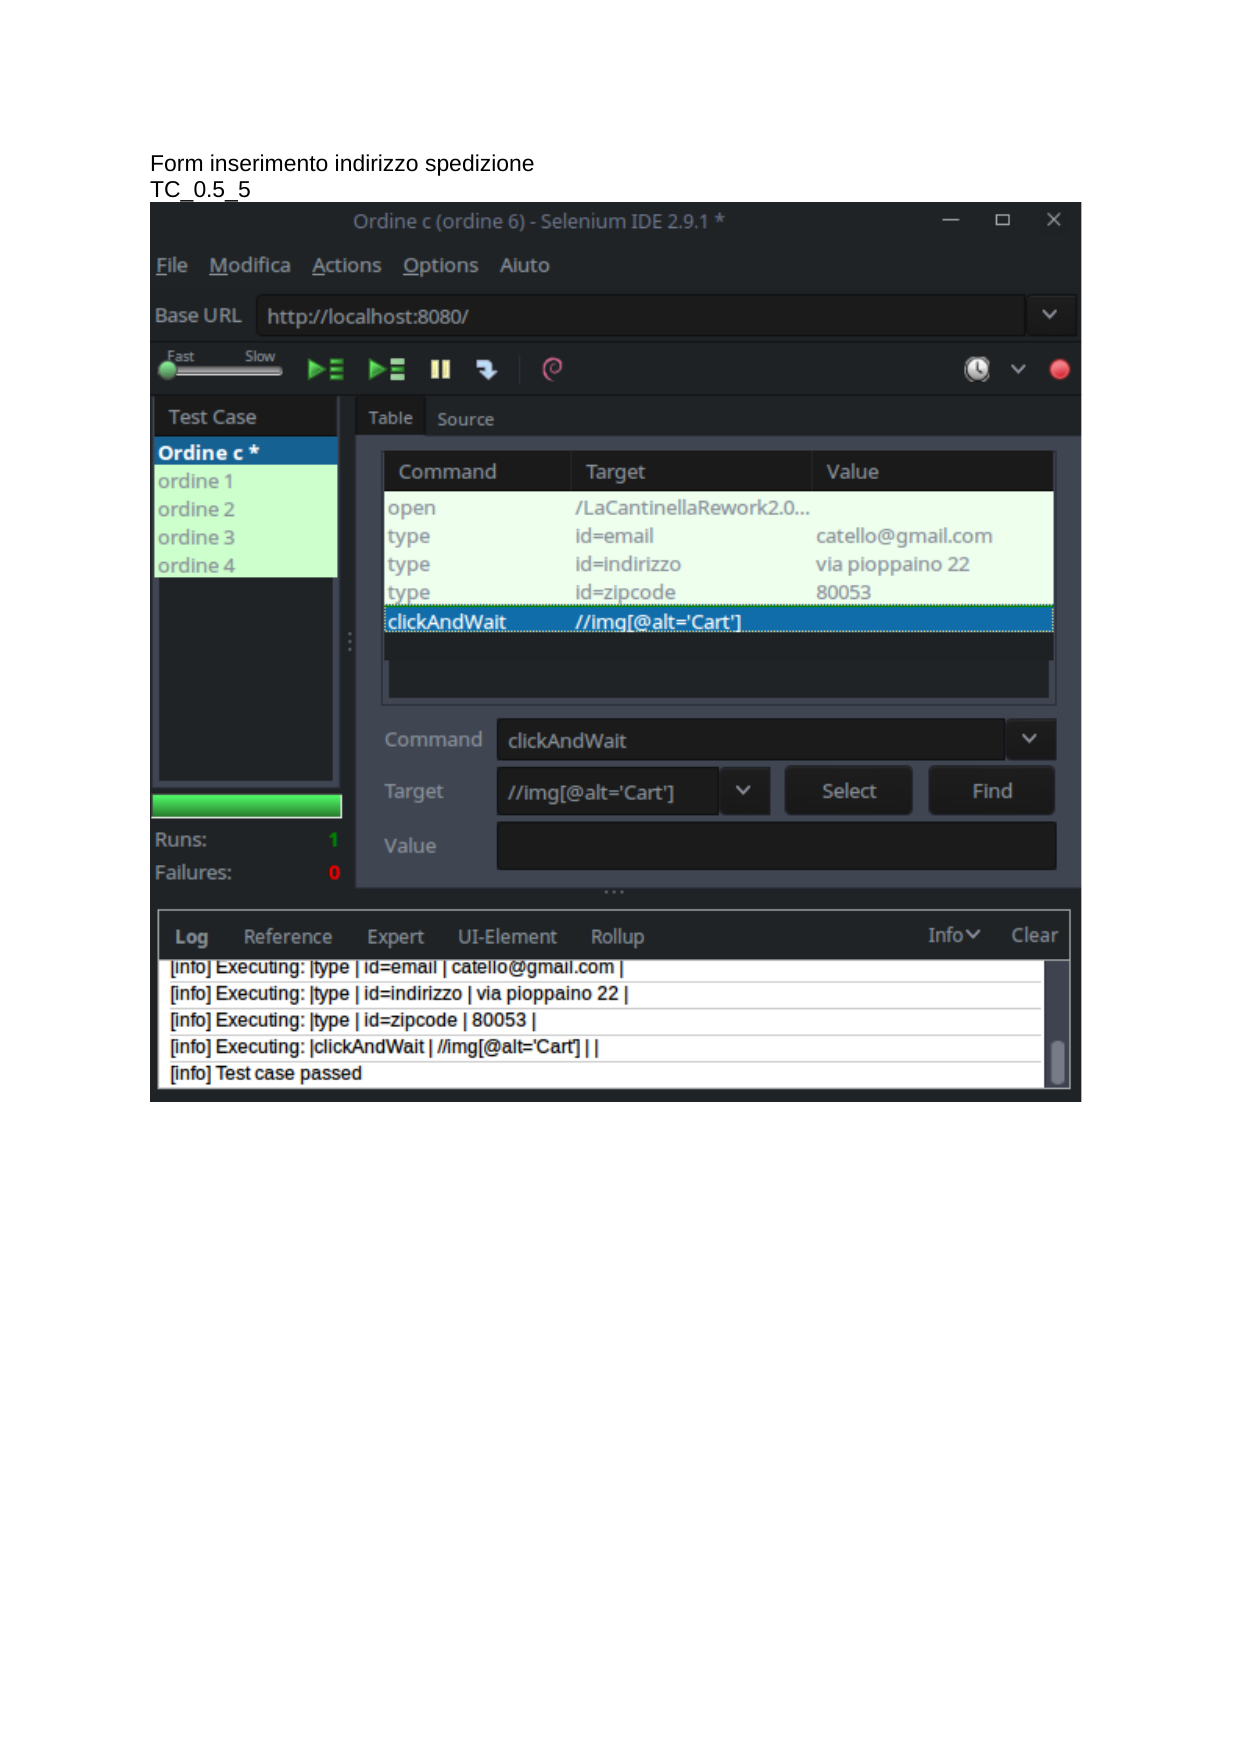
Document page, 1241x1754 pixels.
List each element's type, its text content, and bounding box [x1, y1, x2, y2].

text Form inserimento indirizzo spedizione [150, 150, 1090, 176]
text TC_0.5_5 [150, 176, 1090, 203]
picture [150, 202, 1082, 1102]
